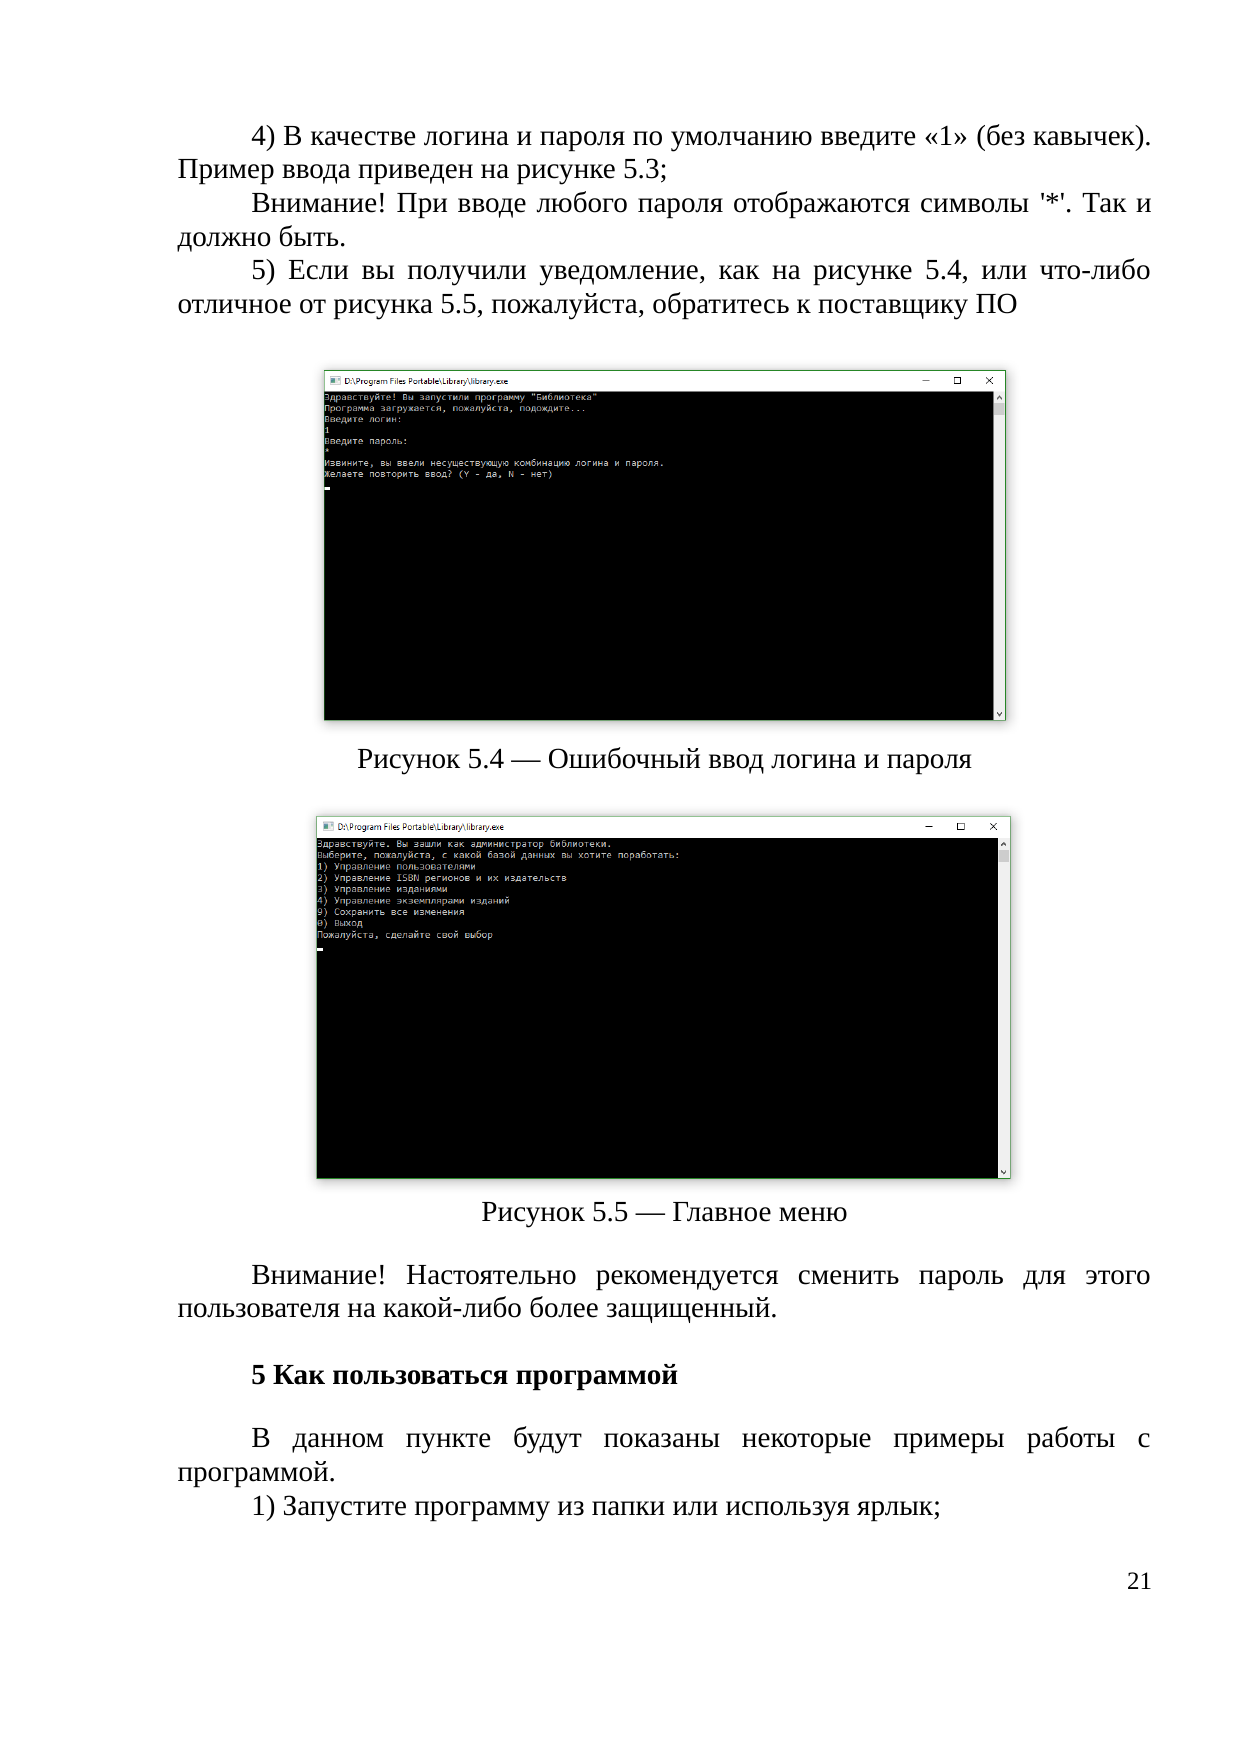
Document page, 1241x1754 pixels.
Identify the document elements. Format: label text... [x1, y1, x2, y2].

text Рисунок 5.4 — Ошибочный ввод логина и пароля [177, 741, 1152, 775]
text В данном пункте будут показаны некоторые примеры работы с программой. [177, 1421, 1152, 1488]
text Внимание! При вводе любого пароля отображаются символы '*'. Так и должно быть. [177, 185, 1152, 252]
picture [304, 804, 1025, 1194]
text 5) Если вы получили уведомление, как на рисунке 5.4, или что-либо отличное от рисунка 5.5, пожалуйста, обратитесь к поставщику ПО [177, 252, 1152, 319]
text 4) В качестве логина и пароля по умолчанию введите «1» (без кавычек). Пример ввода приведен на рисунке 5.3; [177, 118, 1152, 185]
picture [301, 348, 1028, 742]
text 1) Запустите программу из папки или используя ярлык; [177, 1488, 1152, 1521]
text Внимание! Настоятельно рекомендуется сменить пароль для этого пользователя на какой-либо более защищенный. [177, 1257, 1152, 1324]
text Рисунок 5.5 — Главное меню [177, 1194, 1152, 1227]
subtitle 5 Как пользоваться программой [251, 1357, 1152, 1391]
